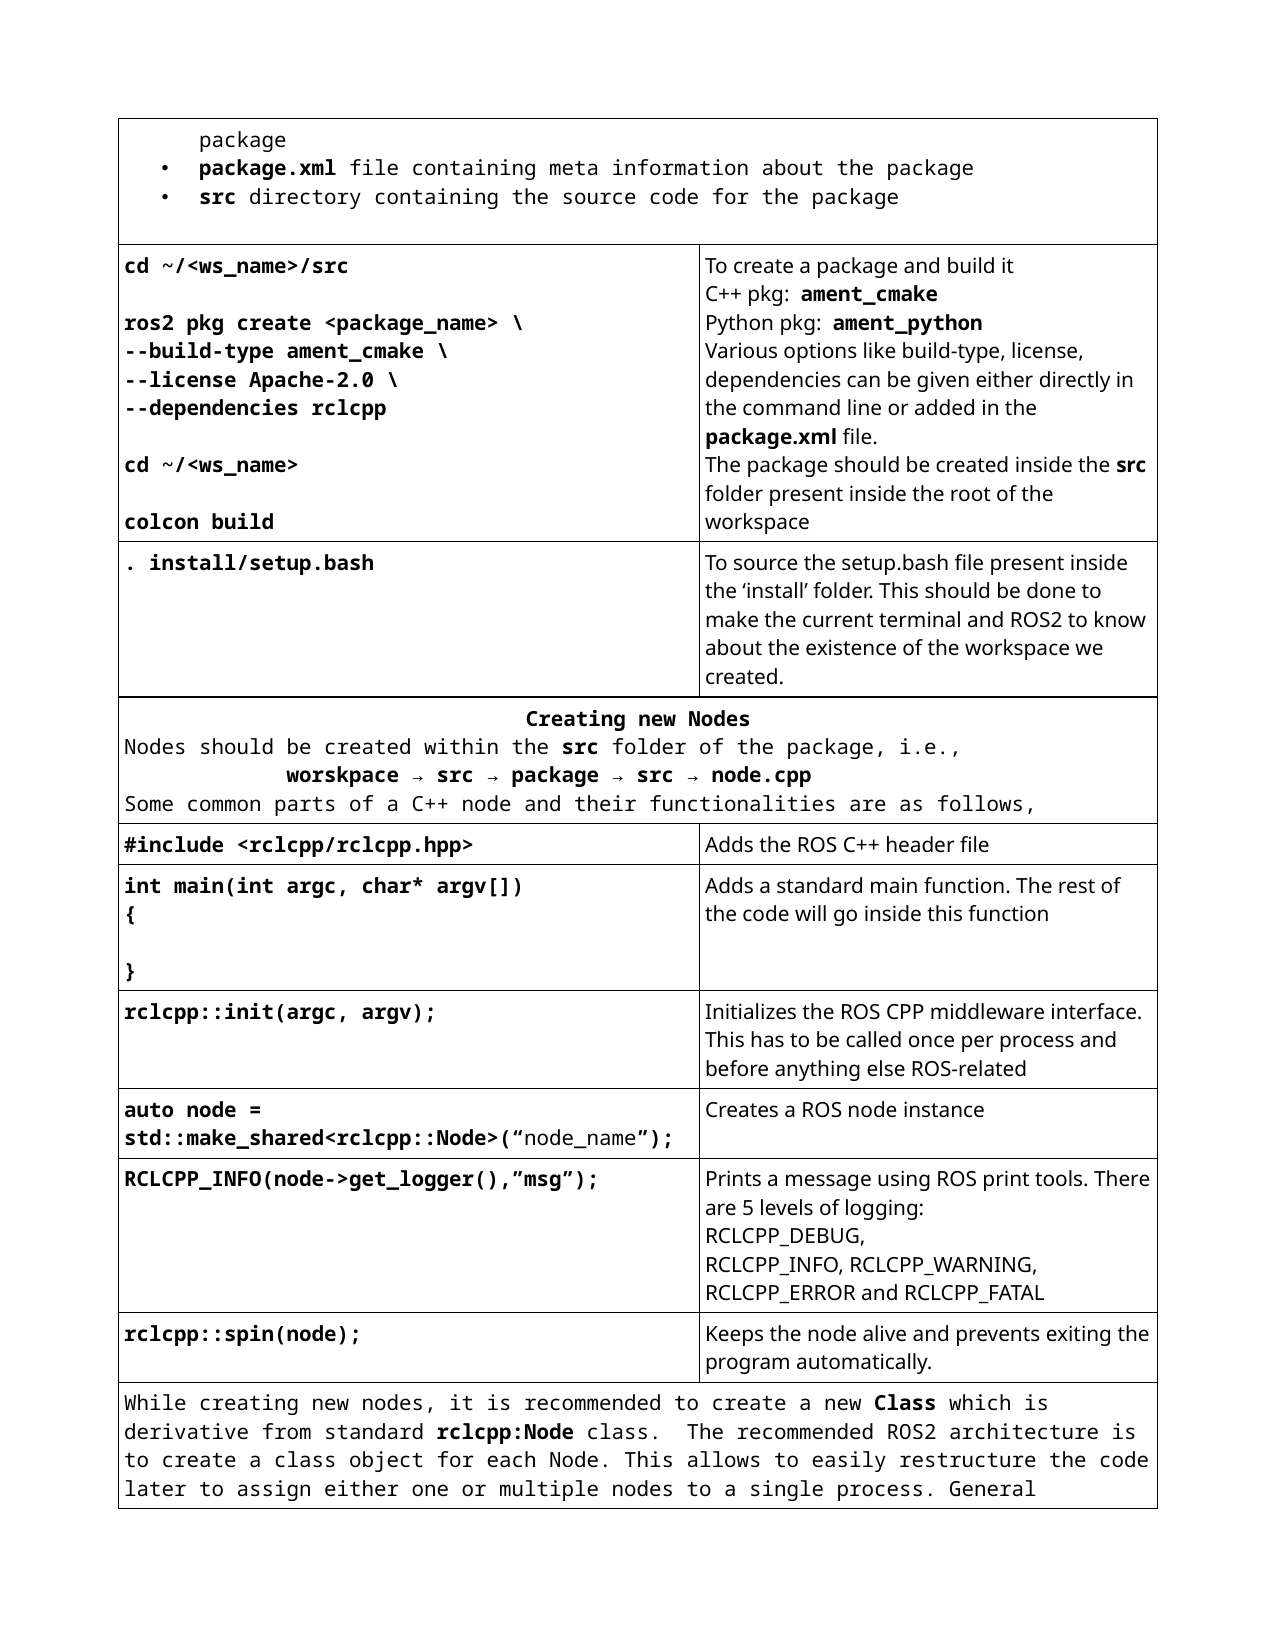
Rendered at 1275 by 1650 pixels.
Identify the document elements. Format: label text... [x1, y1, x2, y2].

table_cell RCLCPP_INFO(node->get_logger(),”msg”); [119, 1159, 699, 1312]
table_cell Initializes the ROS CPP middleware interface. This has to be called once per process and before anything else ROS-related [700, 991, 1157, 1088]
table_cell Adds the ROS C++ header file [700, 824, 1157, 864]
table_cell auto node = std::make_shared<rclcpp::Node>(“node_name”); [119, 1089, 699, 1158]
table_cell rclcpp::spin(node); [119, 1313, 699, 1382]
table_cell cd ~/<ws_name>/src ros2 pkg create <package_name> \ --build-type ament_cmake \ --license Apache-2.0 \ --dependencies rclcpp cd ~/<ws_name> colcon build [119, 245, 699, 541]
table_cell int main(int argc, char* argv[]) { } [119, 865, 699, 990]
table_cell Adds a standard main function. The rest of the code will go inside this function [700, 865, 1157, 990]
table_cell Keeps the node alive and prevents exiting the program automatically. [700, 1313, 1157, 1382]
table_cell Creates a ROS node instance [700, 1089, 1157, 1158]
table_cell #include <rclcpp/rclcpp.hpp> [119, 824, 699, 864]
table_cell To source the setup.bash file present inside the ‘install’ folder. This should be done to make the current terminal and ROS2 to know about the existence of the workspace we created. [700, 542, 1157, 696]
table_cell . install/setup.bash [119, 542, 699, 696]
table_header Creating new Packages The basis of ROS communication is that multiple executables called nodes are running in an environment and communicating with each other in various ways. These nodes exist within a structure called a package. Package creation in ROS 2 uses ament as its build system and colcon as its build tool. The contents of a CMake packages are as follows, CMakeLists.txt file that describes how to build the code within the package include/<package_name> directory containing the public headers for the package package.xml file containing meta information about the package src directory containing the source code for the package [119, 119, 1157, 244]
table_cell To create a package and build it C++ pkg: ament_cmake Python pkg: ament_python Various options like build-type, license, dependencies can be given either directly in the command line or added in the package.xml file. The package should be created inside the src folder present inside the root of the workspace [700, 245, 1157, 541]
table_cell Prints a message using ROS print tools. There are 5 levels of logging: RCLCPP_DEBUG, RCLCPP_INFO, RCLCPP_WARNING, RCLCPP_ERROR and RCLCPP_FATAL [700, 1159, 1157, 1312]
table_header Creating new Nodes Nodes should be created within the src folder of the package, i.e., worskpace → src → package → src → node.cpp Some common parts of a C++ node and their functionalities are as follows, [119, 698, 1157, 823]
table_cell rclcpp::init(argc, argv); [119, 991, 699, 1088]
table_cell While creating new nodes, it is recommended to create a new Class which is derivative from standard rclcpp:Node class. The recommended ROS2 architecture is to create a class object for each Node. This allows to easily restructure the code later to assign either one or multiple nodes to a single process. General [119, 1383, 1157, 1508]
